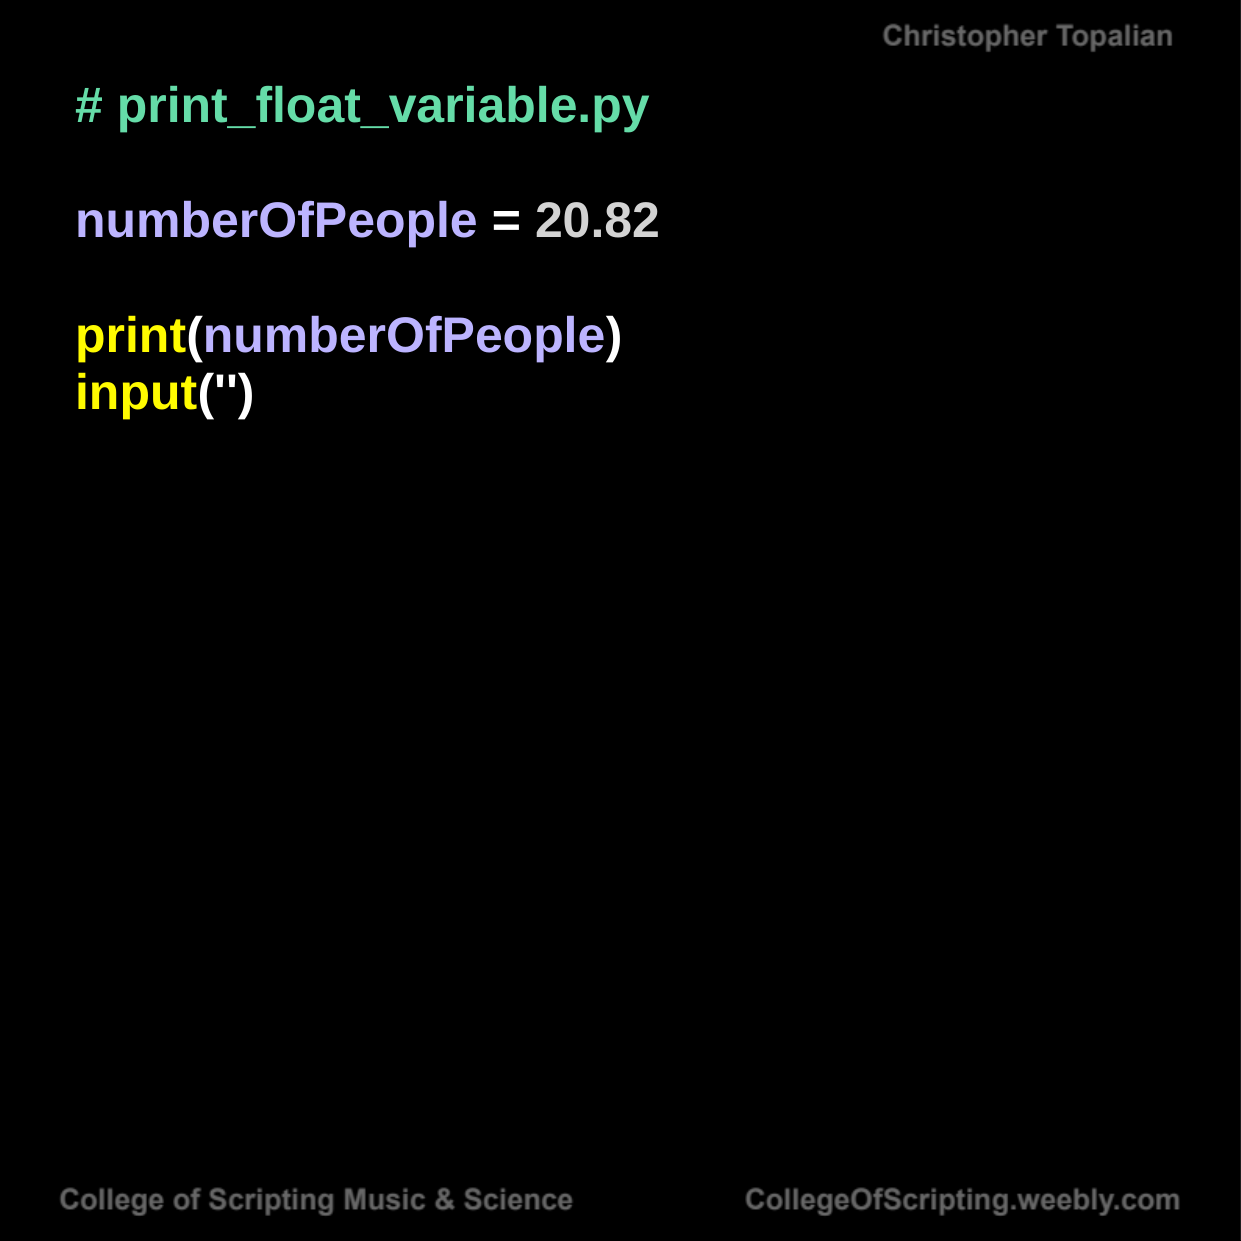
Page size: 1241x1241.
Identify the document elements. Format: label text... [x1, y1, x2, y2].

text input('') [75, 362, 1166, 420]
text print(numberOfPeople) [75, 305, 1166, 362]
text # print_float_variable.py [75, 75, 1166, 132]
text numberOfPeople = 20.82 [75, 190, 1166, 247]
